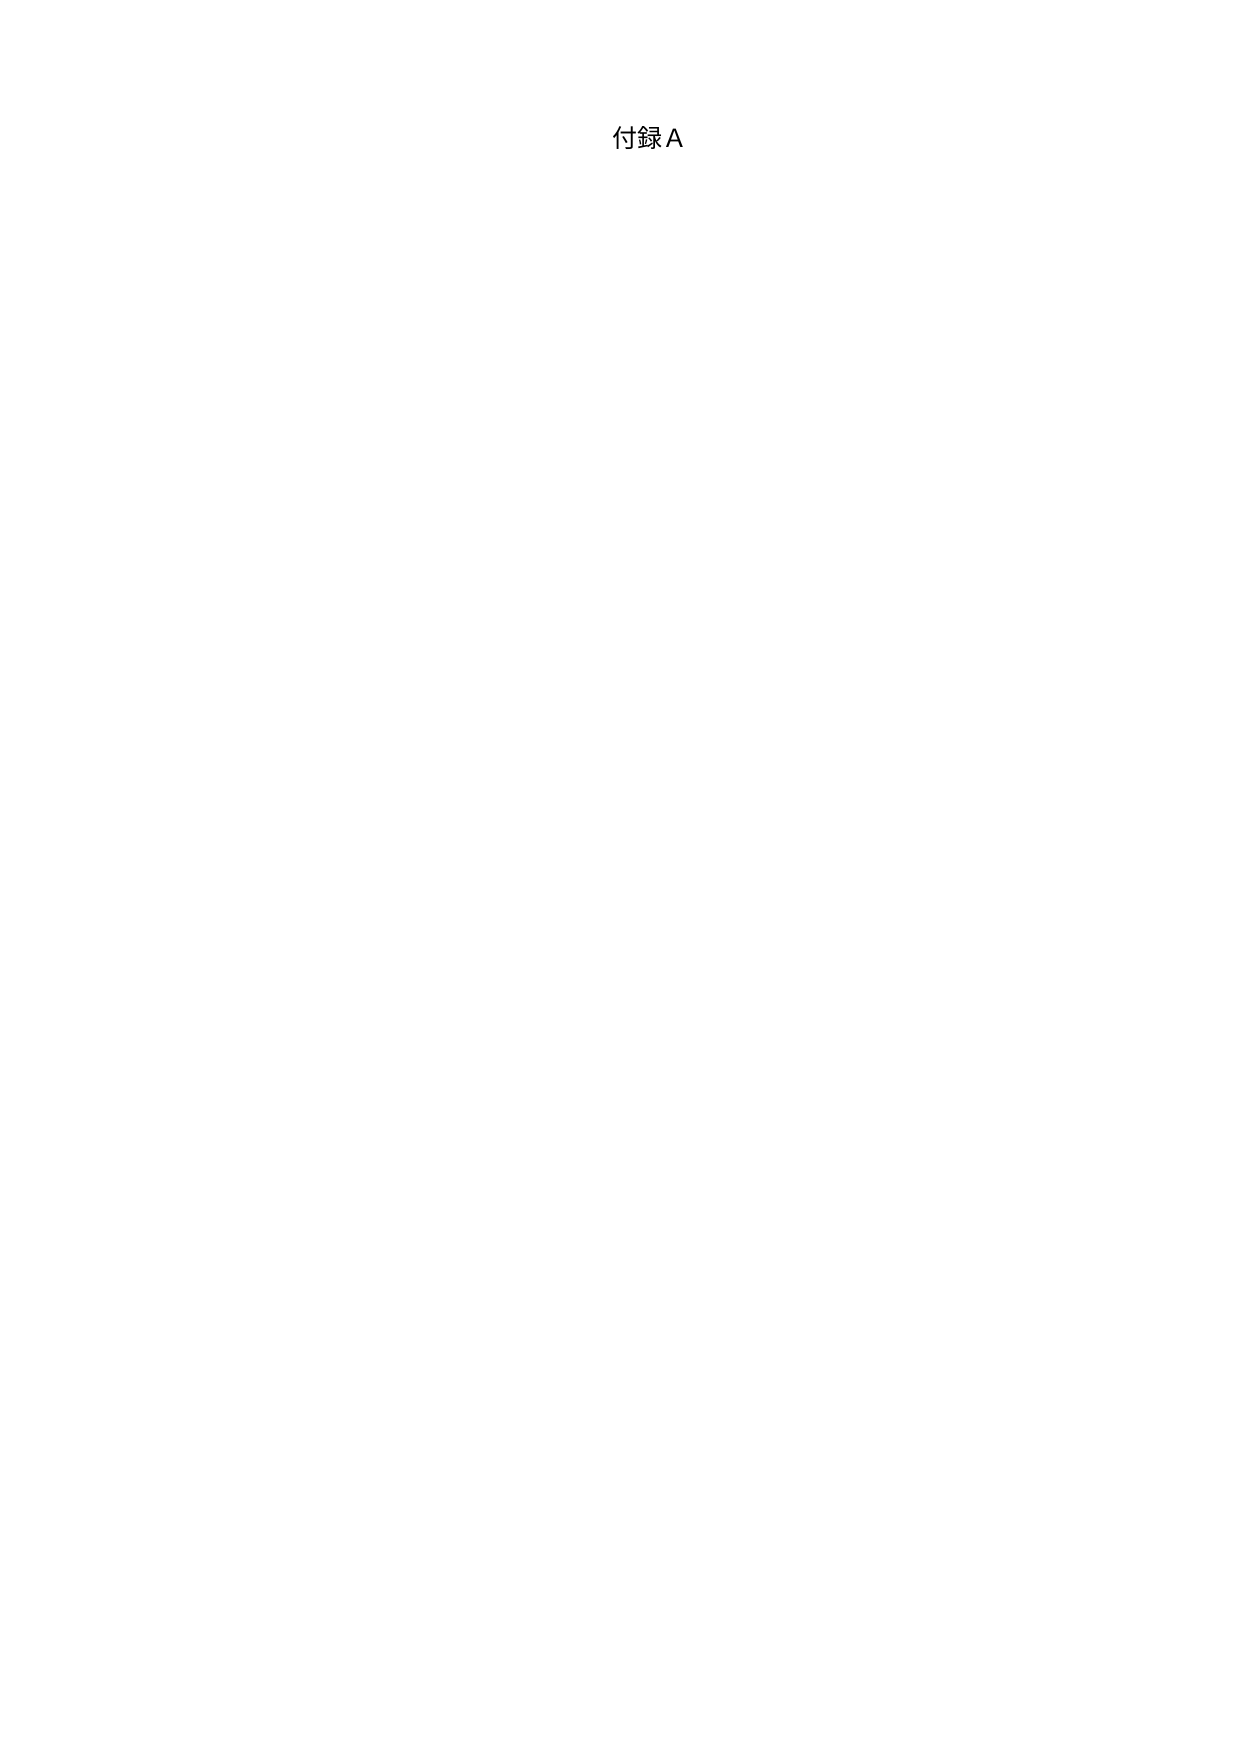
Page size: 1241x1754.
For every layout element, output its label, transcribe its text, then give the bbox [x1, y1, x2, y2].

text 付録Ａ [118, 118, 1181, 154]
